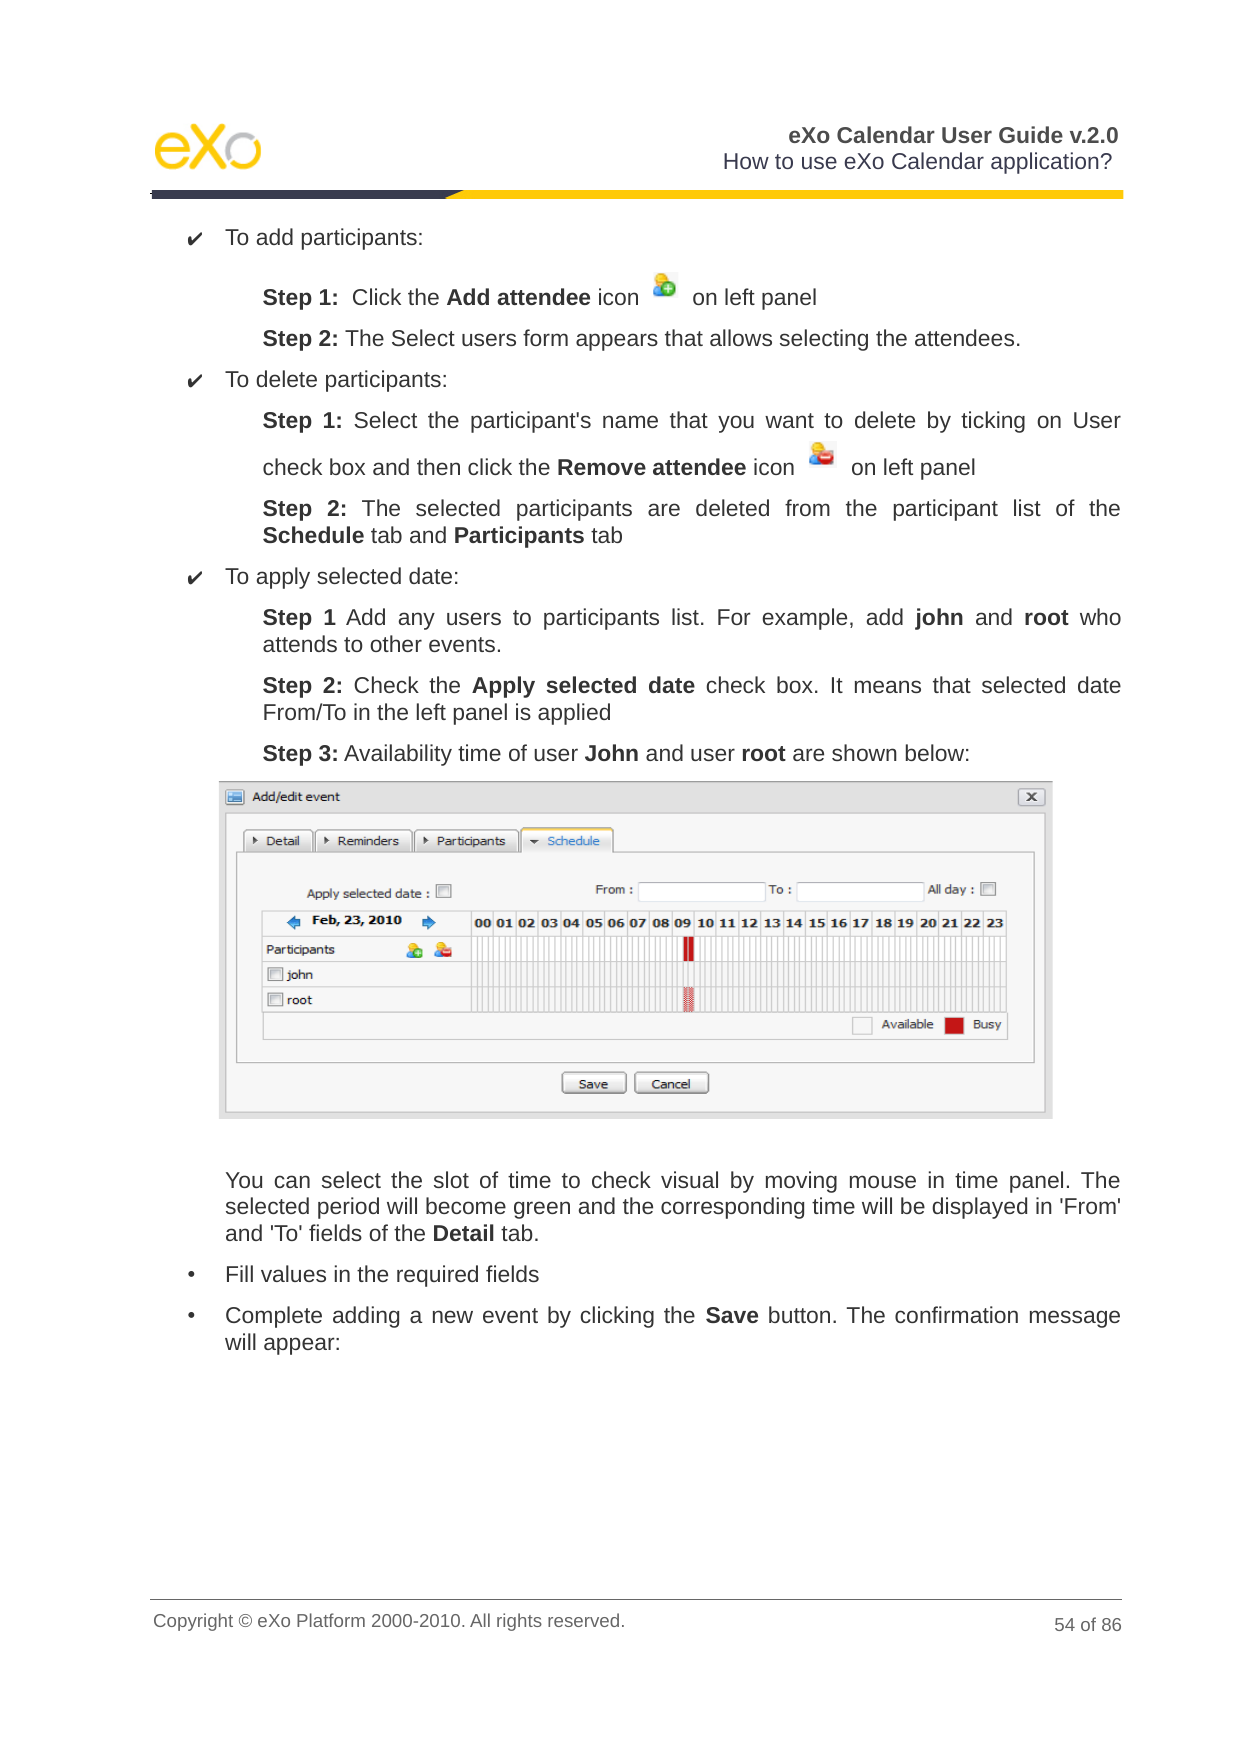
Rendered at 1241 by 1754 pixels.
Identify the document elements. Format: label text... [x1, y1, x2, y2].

picture [218, 781, 1053, 1119]
list Step 1: Select the participant's name that you want to delete by ticking on User check box and then click the Remove attendee icon on left panel [225, 407, 1122, 480]
list Step 3: Availability time of user John and user root are shown below: [225, 740, 1122, 766]
picture [653, 272, 679, 298]
picture [155, 123, 262, 170]
list Step 1: Click the Add attendee icon on left panel [225, 265, 1122, 310]
picture [151, 190, 1124, 199]
list To delete participants: [187, 366, 1122, 392]
list Step 2: Check the Apply selected date check box. It means that selected date From/To in the left panel is applied [225, 672, 1122, 725]
list Step 2: The Select users form appears that allows selecting the attendees. [225, 325, 1122, 351]
list You can select the slot of time to check visual by moving mouse in time panel. The selected period will become green and the corresponding time will be displayed in 'From' and 'To' fields of the Detail tab. [187, 1167, 1122, 1246]
list To add participants: [187, 223, 1122, 250]
list Step 2: The selected participants are deleted from the participant list of the Schedule tab and Participants tab [225, 495, 1122, 548]
list Fill values in the required fields [187, 1261, 1122, 1287]
list To apply selected date: [187, 563, 1122, 589]
list Complete adding a new event by clicking the Save button. The confirmation message will appear: [187, 1302, 1122, 1355]
list Step 1 Add any users to participants list. For example, add john and root who attends to other events. [225, 604, 1122, 657]
picture [808, 441, 837, 468]
